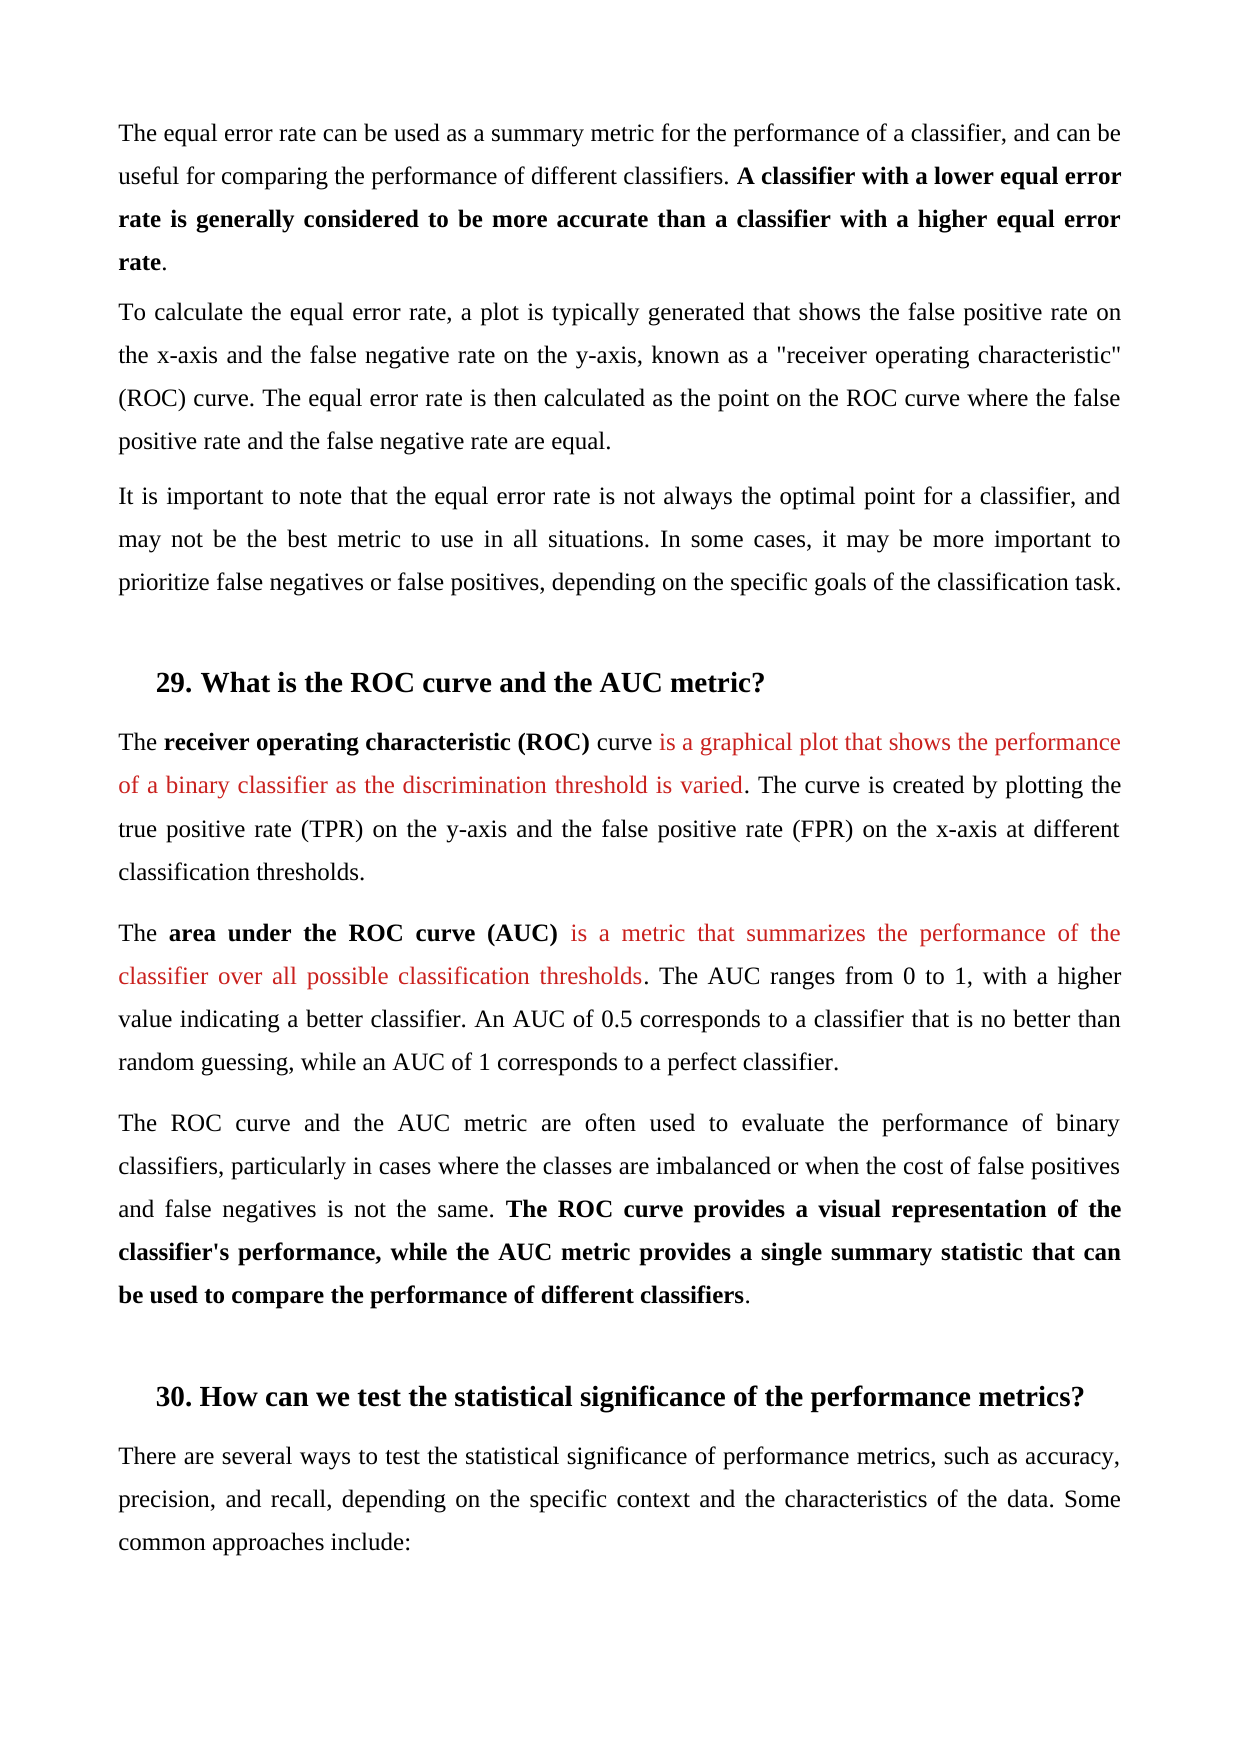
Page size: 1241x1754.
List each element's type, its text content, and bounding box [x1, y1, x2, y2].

list How can we test the statistical significance of the performance metrics? [156, 1379, 1122, 1412]
text The area under the ROC curve (AUC) is a metric that summarizes the performance of the classifier over all possible classification thresholds. The AUC ranges from 0 to 1, with a higher value indicating a better classifier. An AUC of 0.5 corresponds to a classifier that is no better than random guessing, while an AUC of 1 corresponds to a perfect classifier. [118, 918, 1122, 1076]
text To calculate the equal error rate, a plot is typically generated that shows the false positive rate on the x-axis and the false negative rate on the y-axis, known as a "receiver operating characteristic" (ROC) curve. The equal error rate is then calculated as the point on the ROC curve where the false positive rate and the false negative rate are equal. [118, 297, 1122, 455]
text The equal error rate can be used as a summary metric for the performance of a classifier, and can be useful for comparing the performance of different classifiers. A classifier with a lower equal error rate is generally considered to be more accurate than a classifier with a higher equal error rate. [118, 118, 1122, 276]
text It is important to note that the equal error rate is not always the optimal point for a classifier, and may not be the best metric to use in all situations. In some cases, it may be more important to prioritize false negatives or false positives, depending on the specific goals of the classification task. [118, 481, 1122, 596]
text The ROC curve and the AUC metric are often used to evaluate the performance of binary classifiers, particularly in cases where the classes are imbalanced or when the cost of false positives and false negatives is not the same. The ROC curve provides a visual representation of the classifier's performance, while the AUC metric provides a single summary statistic that can be used to compare the performance of different classifiers. [118, 1108, 1122, 1309]
text There are several ways to test the statistical significance of performance metrics, such as accuracy, precision, and recall, depending on the specific context and the characteristics of the data. Some common approaches include: [118, 1441, 1122, 1556]
text The receiver operating characteristic (ROC) curve is a graphical plot that shows the performance of a binary classifier as the discrimination threshold is varied. The curve is created by plotting the true positive rate (TPR) on the y-axis and the false positive rate (FPR) on the x-axis at different classification thresholds. [118, 727, 1122, 886]
list What is the ROC curve and the AUC metric? [156, 665, 1122, 699]
